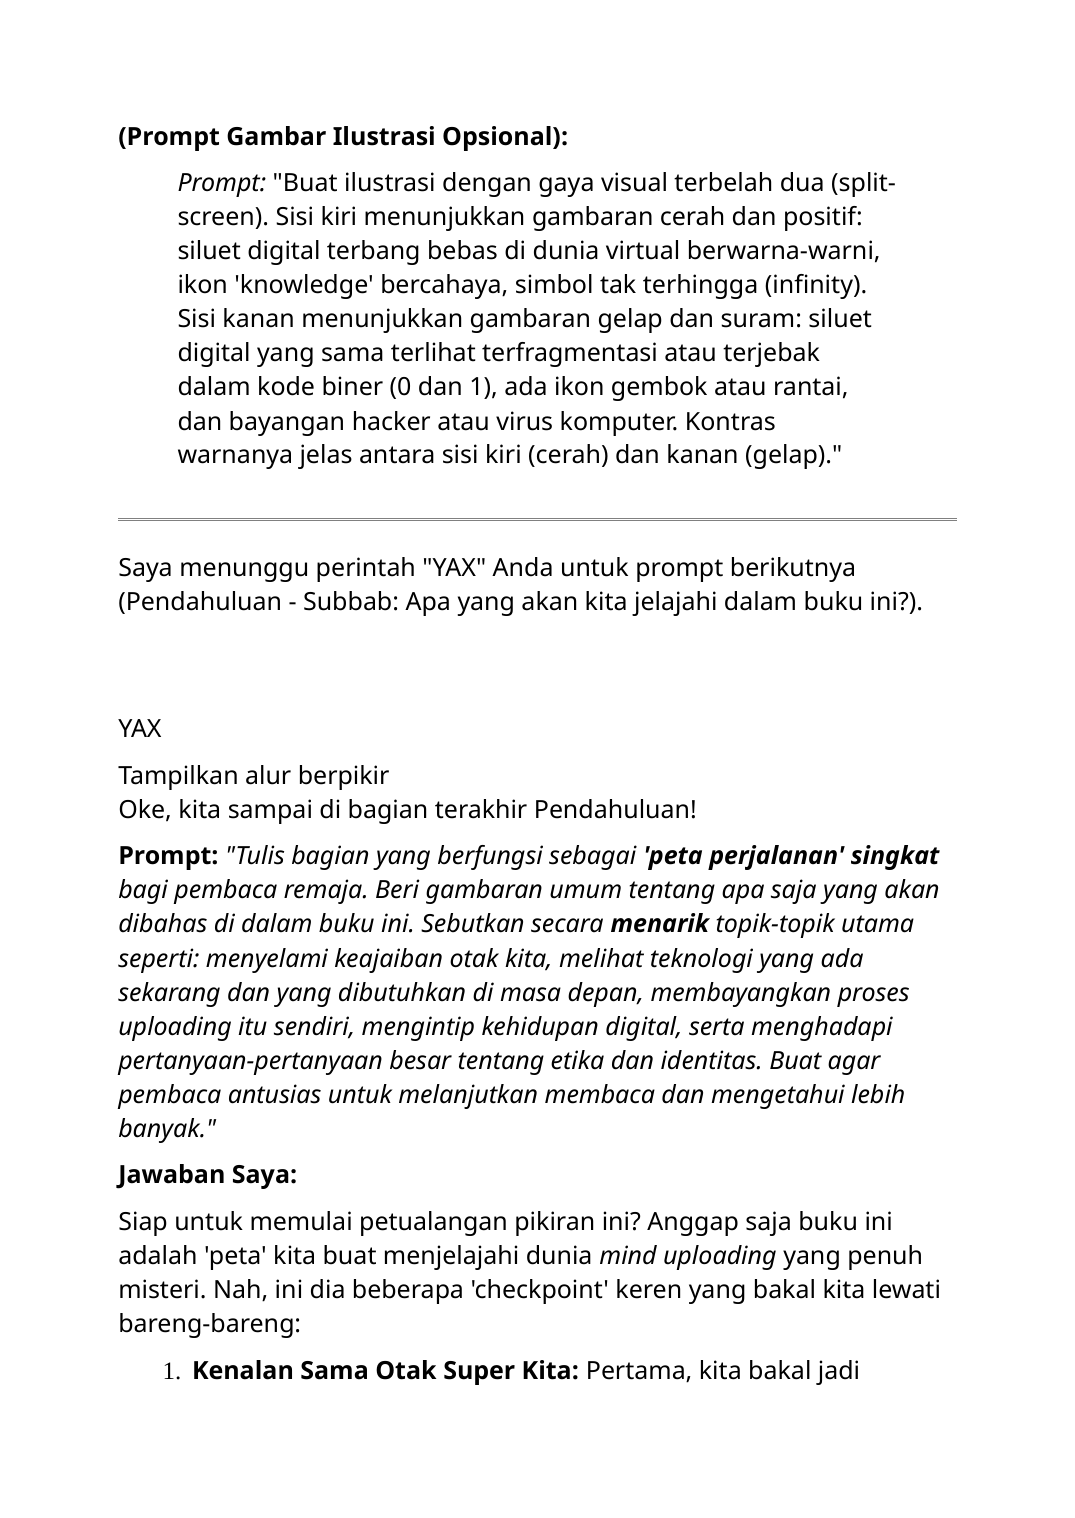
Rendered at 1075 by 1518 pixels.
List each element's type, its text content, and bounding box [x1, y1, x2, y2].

text Oke, kita sampai di bagian terakhir Pendahuluan! [118, 791, 957, 826]
text Saya menunggu perintah "YAX" Anda untuk prompt berikutnya (Pendahuluan - Subbab: Apa yang akan kita jelajahi dalam buku ini?). [118, 549, 957, 618]
text Jawaban Saya: [118, 1157, 957, 1191]
text YAX [118, 711, 957, 745]
text Siap untuk memulai petualangan pikiran ini? Anggap saja buku ini adalah 'peta' kita buat menjelajahi dunia mind uploading yang penuh misteri. Nah, ini dia beberapa 'checkpoint' keren yang bakal kita lewati bareng-bareng: [118, 1204, 957, 1340]
text Prompt: "Tulis bagian yang berfungsi sebagai 'peta perjalanan' singkat bagi pembaca remaja. Beri gambaran umum tentang apa saja yang akan dibahas di dalam buku ini. Sebutkan secara menarik topik-topik utama seperti: menyelami keajaiban otak kita, melihat teknologi yang ada sekarang dan yang dibutuhkan di masa depan, membayangkan proses uploading itu sendiri, mengintip kehidupan digital, serta menghadapi pertanyaan-pertanyaan besar tentang etika dan identitas. Buat agar pembaca antusias untuk melanjutkan membaca dan mengetahui lebih banyak." [118, 838, 957, 1144]
text (Prompt Gambar Ilustrasi Opsional): [118, 118, 957, 152]
list Kenalan Sama Otak Super Kita: Pertama, kita bakal jadi [162, 1352, 957, 1386]
text Tampilkan alur berpikir [118, 757, 957, 791]
text Prompt: "Buat ilustrasi dengan gaya visual terbelah dua (split-screen). Sisi kiri menunjukkan gambaran cerah dan positif: siluet digital terbang bebas di dunia virtual berwarna-warni, ikon 'knowledge' bercahaya, simbol tak terhingga (infinity). Sisi kanan menunjukkan gambaran gelap dan suram: siluet digital yang sama terlihat terfragmentasi atau terjebak dalam kode biner (0 dan 1), ada ikon gembok atau rantai, dan bayangan hacker atau virus komputer. Kontras warnanya jelas antara sisi kiri (cerah) dan kanan (gelap)." [177, 165, 898, 471]
